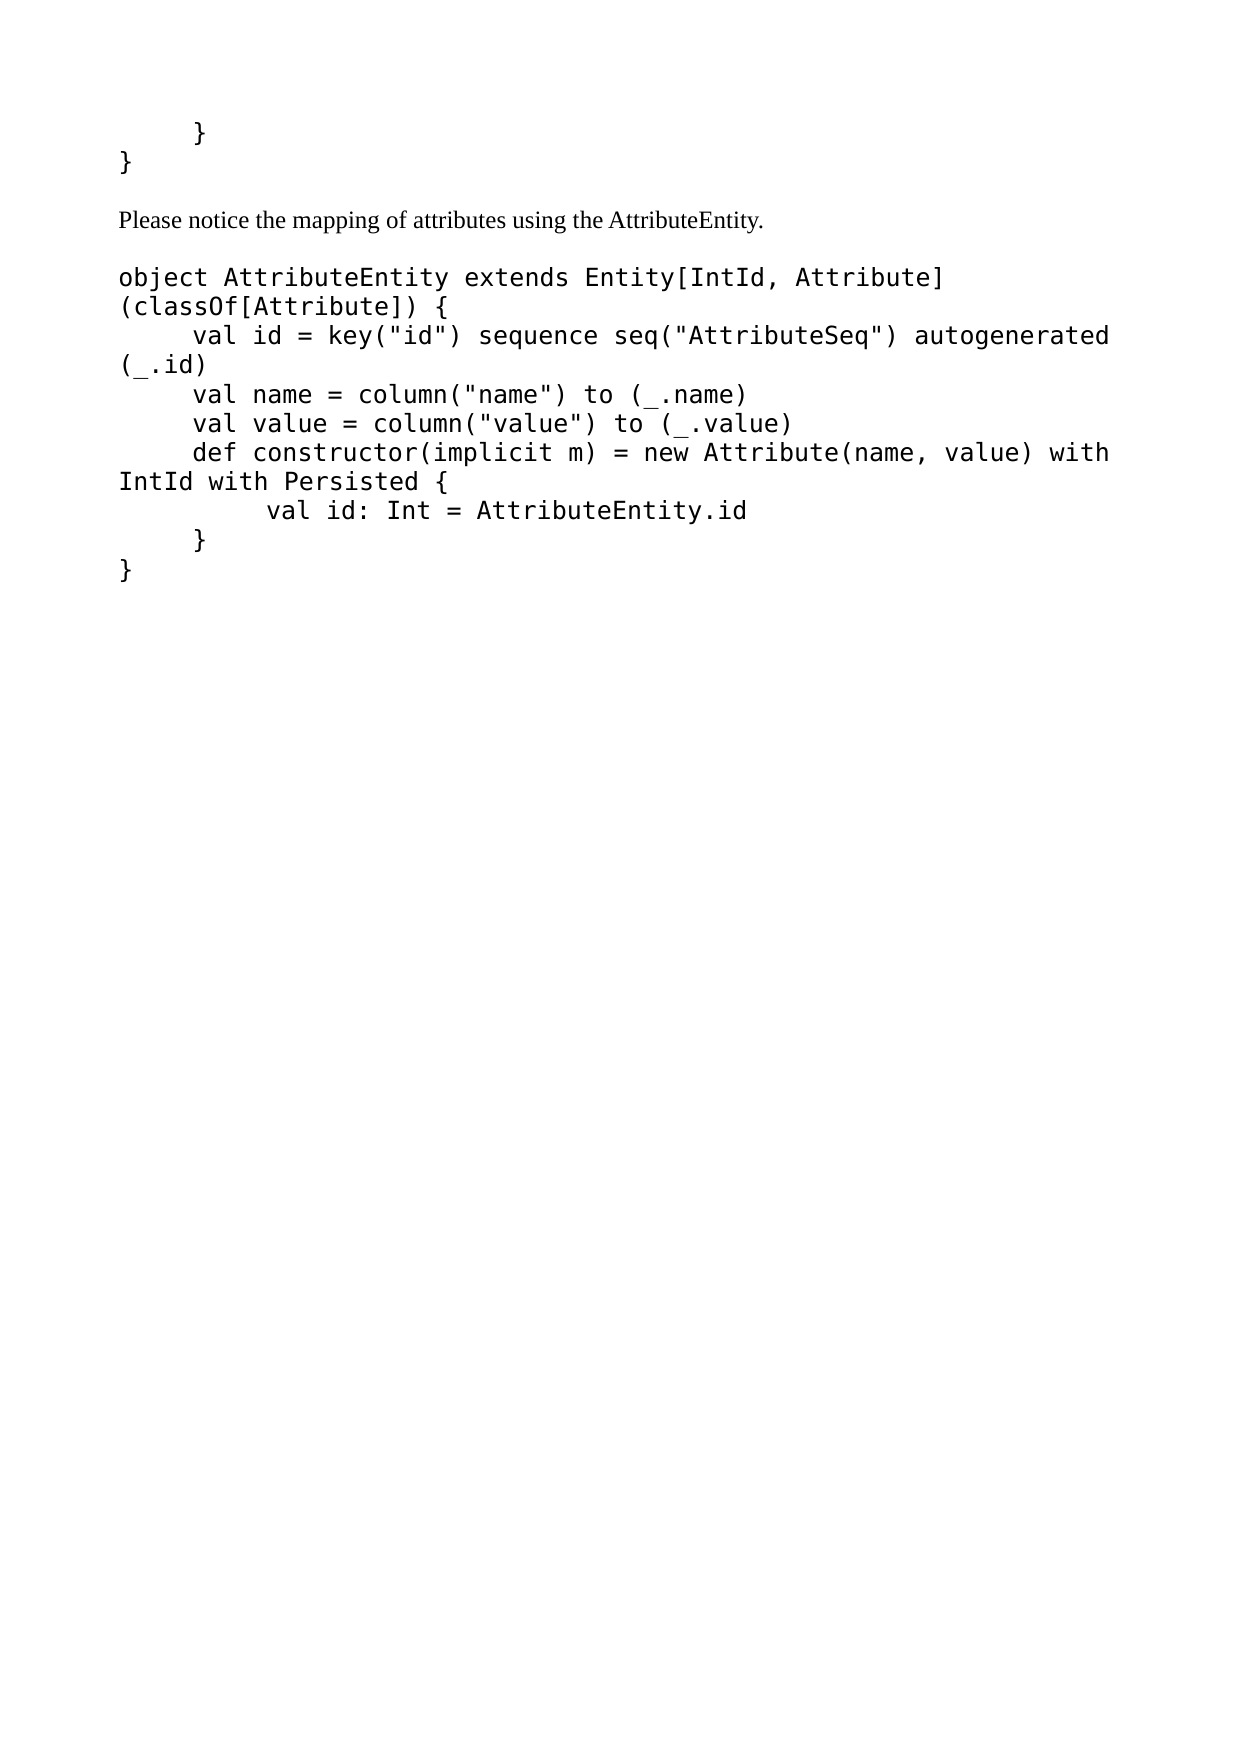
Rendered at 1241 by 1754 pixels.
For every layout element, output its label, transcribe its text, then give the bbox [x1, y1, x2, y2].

text } [118, 118, 1122, 147]
text } [118, 526, 1122, 555]
text Please notice the mapping of attributes using the AttributeEntity. [118, 206, 1122, 234]
text def constructor(implicit m) = new Attribute(name, value) with IntId with Persisted { [118, 438, 1122, 496]
text val name = column("name") to (_.name) [118, 380, 1122, 409]
text val id = key("id") sequence seq("AttributeSeq") autogenerated (_.id) [118, 321, 1122, 380]
text val id: Int = AttributeEntity.id [118, 496, 1122, 526]
text object AttributeEntity extends Entity[IntId, Attribute](classOf[Attribute]) { [118, 263, 1122, 321]
text val value = column("value") to (_.value) [118, 409, 1122, 438]
text } [118, 147, 1122, 176]
text } [118, 555, 1122, 584]
